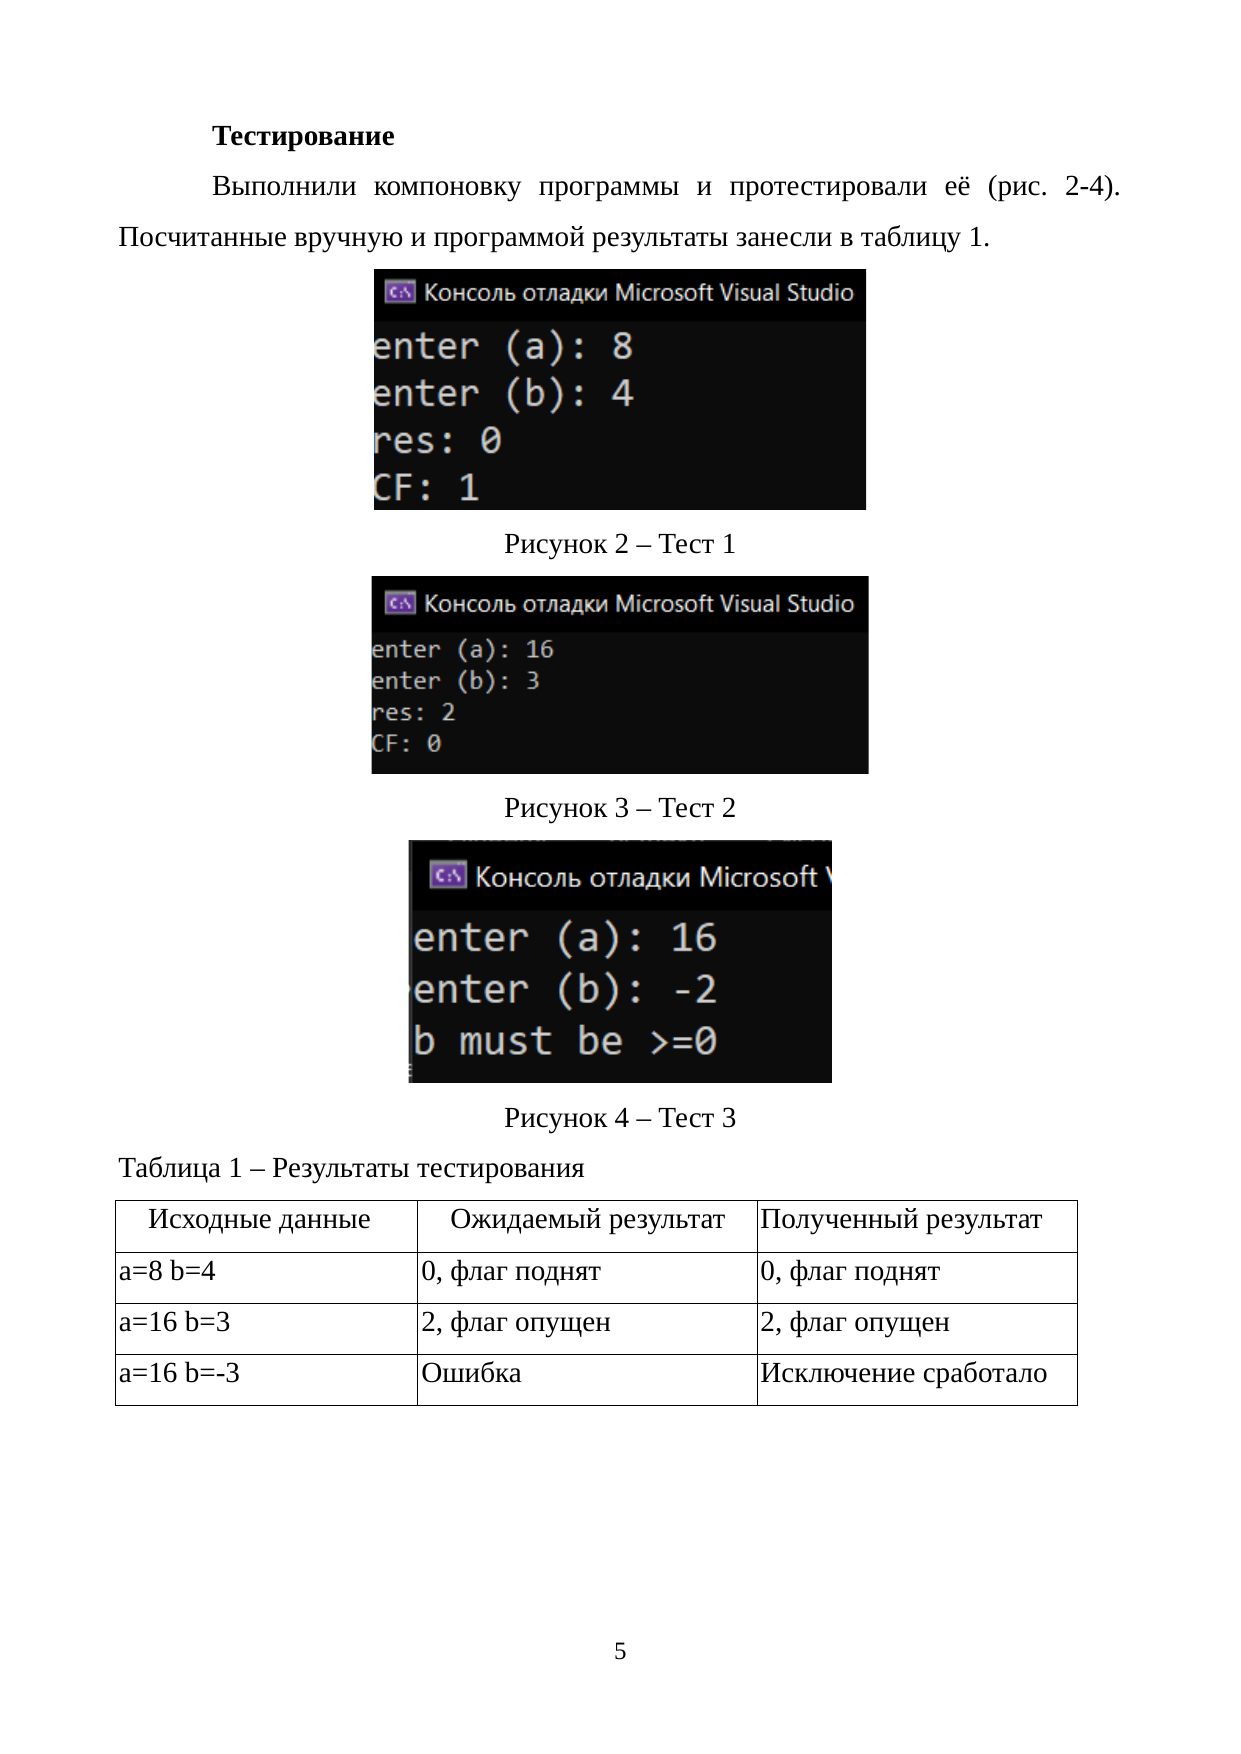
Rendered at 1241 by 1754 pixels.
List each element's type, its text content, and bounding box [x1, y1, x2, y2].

table_cell a=16 b=3 [116, 1304, 417, 1354]
table_cell 0, флаг поднят [758, 1253, 1077, 1303]
table_cell Исключение сработало [758, 1355, 1077, 1405]
table_header Ожидаемый результат [418, 1201, 757, 1252]
subtitle Тестирование [118, 118, 1122, 152]
text Рисунок 3 – Тест 2 [118, 790, 1122, 824]
picture [374, 269, 867, 510]
picture [408, 840, 832, 1083]
table_header Полученный результат [758, 1201, 1077, 1252]
table_cell Ошибка [418, 1355, 757, 1405]
text Выполнили компоновку программы и протестировали её (рис. 2-4). Посчитанные вручную и программой результаты занесли в таблицу 1. [118, 168, 1122, 252]
table_cell 2, флаг опущен [758, 1304, 1077, 1354]
text Рисунок 4 – Тест 3 [118, 1100, 1122, 1133]
table_cell 2, флаг опущен [418, 1304, 757, 1354]
table_cell a=16 b=-3 [116, 1355, 417, 1405]
text Таблица 1 – Результаты тестирования [118, 1150, 1122, 1183]
text Рисунок 2 – Тест 1 [118, 526, 1122, 560]
picture [371, 576, 869, 774]
table_cell a=8 b=4 [116, 1253, 417, 1303]
table_cell 0, флаг поднят [418, 1253, 757, 1303]
table_header Исходные данные [116, 1201, 417, 1252]
